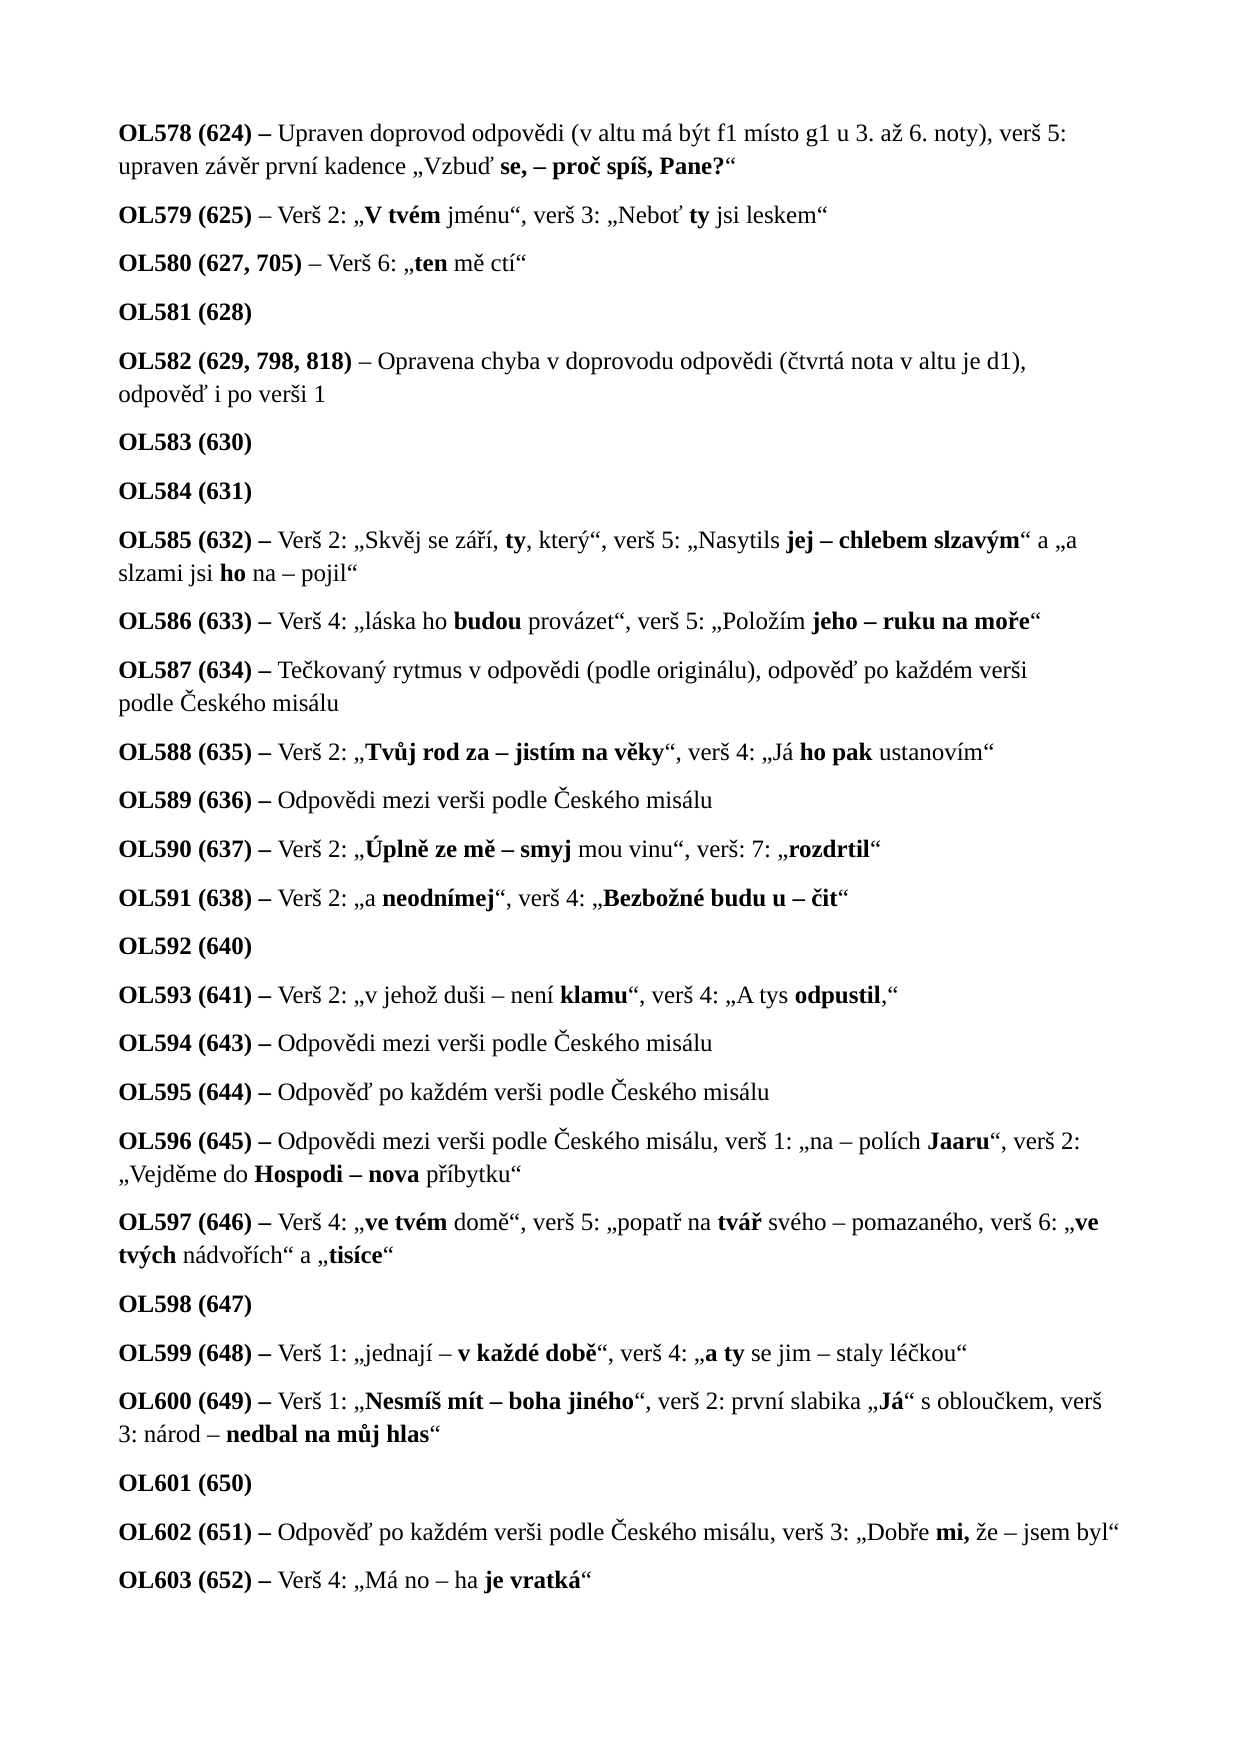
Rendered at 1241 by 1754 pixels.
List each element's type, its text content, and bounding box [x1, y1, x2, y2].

text OL597 (646) – Verš 4: „ve tvém domě“, verš 5: „popatř na tvář svého – pomazaného, verš 6: „ve tvých nádvořích“ a „tisíce“ [118, 1207, 1122, 1269]
text OL587 (634) – Tečkovaný rytmus v odpovědi (podle originálu), odpověď po každém verši podle Českého misálu [118, 655, 1122, 717]
text OL583 (630) [118, 427, 1122, 456]
text OL596 (645) – Odpovědi mezi verši podle Českého misálu, verš 1: „na – polích Jaaru“, verš 2: „Vejděme do Hospodi – nova příbytku“ [118, 1126, 1122, 1188]
text OL594 (643) – Odpovědi mezi verši podle Českého misálu [118, 1028, 1122, 1057]
text OL588 (635) – Verš 2: „Tvůj rod za – jistím na věky“, verš 4: „Já ho pak ustanovím“ [118, 737, 1122, 765]
text OL598 (647) [118, 1289, 1122, 1318]
text OL602 (651) – Odpověď po každém verši podle Českého misálu, verš 3: „Dobře mi, že – jsem byl“ [118, 1517, 1122, 1546]
text OL578 (624) – Upraven doprovod odpovědi (v altu má být f1 místo g1 u 3. až 6. noty), verš 5: upraven závěr první kadence „Vzbuď se, – proč spíš, Pane?“ [118, 118, 1122, 180]
text OL582 (629, 798, 818) – Opravena chyba v doprovodu odpovědi (čtvrtá nota v altu je d1), odpověď i po verši 1 [118, 346, 1122, 407]
text OL586 (633) – Verš 4: „láska ho budou provázet“, verš 5: „Položím jeho – ruku na moře“ [118, 606, 1122, 635]
text OL584 (631) [118, 476, 1122, 505]
text OL601 (650) [118, 1468, 1122, 1497]
text OL592 (640) [118, 931, 1122, 960]
text OL579 (625) – Verš 2: „V tvém jménu“, verš 3: „Neboť ty jsi leskem“ [118, 200, 1122, 228]
text OL593 (641) – Verš 2: „v jehož duši – není klamu“, verš 4: „A tys odpustil,“ [118, 980, 1122, 1009]
text OL603 (652) – Verš 4: „Má no – ha je vratká“ [118, 1565, 1122, 1594]
text OL589 (636) – Odpovědi mezi verši podle Českého misálu [118, 785, 1122, 814]
text OL591 (638) – Verš 2: „a neodnímej“, verš 4: „Bezbožné budu u – čit“ [118, 883, 1122, 911]
text OL595 (644) – Odpověď po každém verši podle Českého misálu [118, 1077, 1122, 1106]
text OL599 (648) – Verš 1: „jednají – v každé době“, verš 4: „a ty se jim – staly léčkou“ [118, 1338, 1122, 1367]
text OL580 (627, 705) – Verš 6: „ten mě ctí“ [118, 248, 1122, 277]
text OL581 (628) [118, 297, 1122, 326]
text OL590 (637) – Verš 2: „Úplně ze mě – smyj mou vinu“, verš: 7: „rozdrtil“ [118, 834, 1122, 863]
text OL600 (649) – Verš 1: „Nesmíš mít – boha jiného“, verš 2: první slabika „Já“ s obloučkem, verš 3: národ – nedbal na můj hlas“ [118, 1386, 1122, 1448]
text OL585 (632) – Verš 2: „Skvěj se září, ty, který“, verš 5: „Nasytils jej – chlebem slzavým“ a „a slzami jsi ho na – pojil“ [118, 525, 1122, 586]
